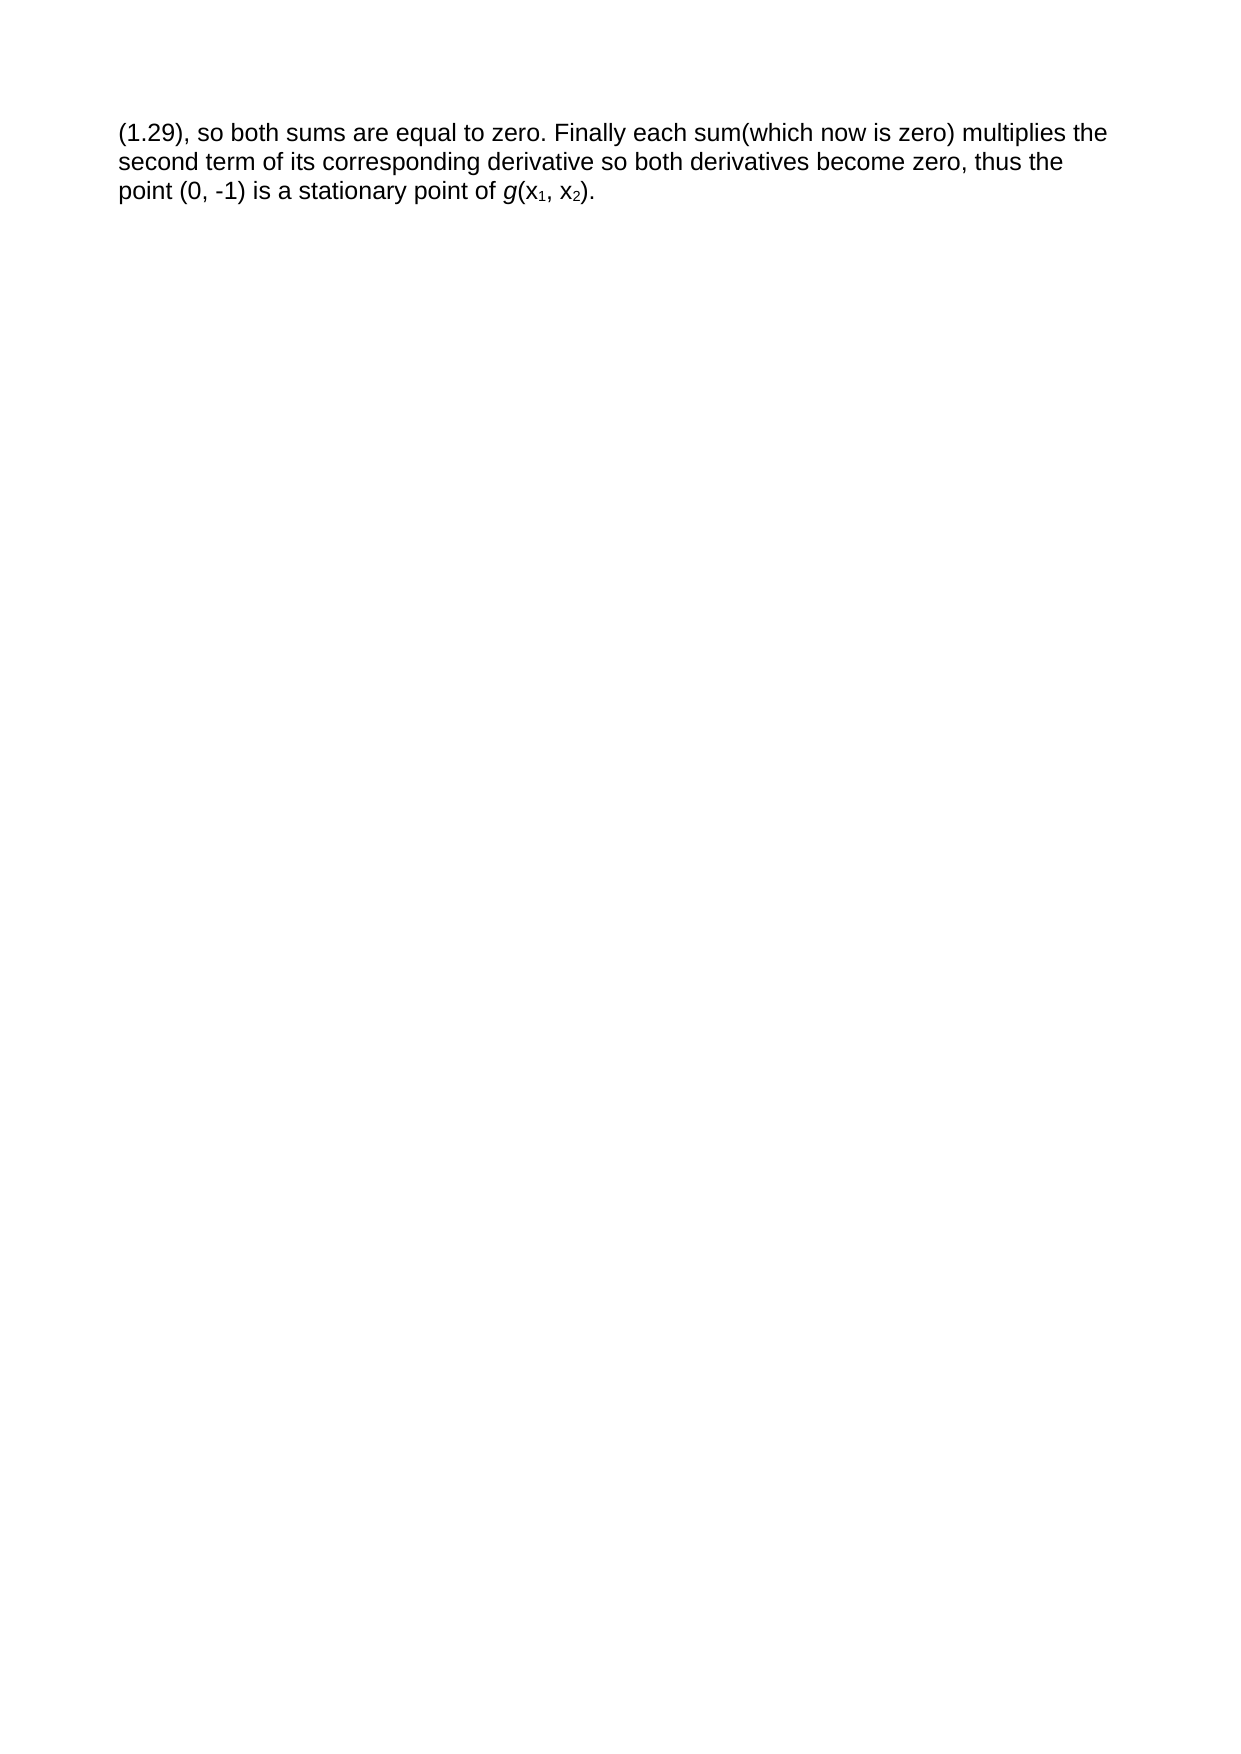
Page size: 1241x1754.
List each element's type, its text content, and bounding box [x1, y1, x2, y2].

text (1.29), so both sums are equal to zero. Finally each sum(which now is zero) multiplies the second term of its corresponding derivative so both derivatives become zero, thus the point (0, -1) is a stationary point of g(x1, x2). [118, 118, 1122, 204]
